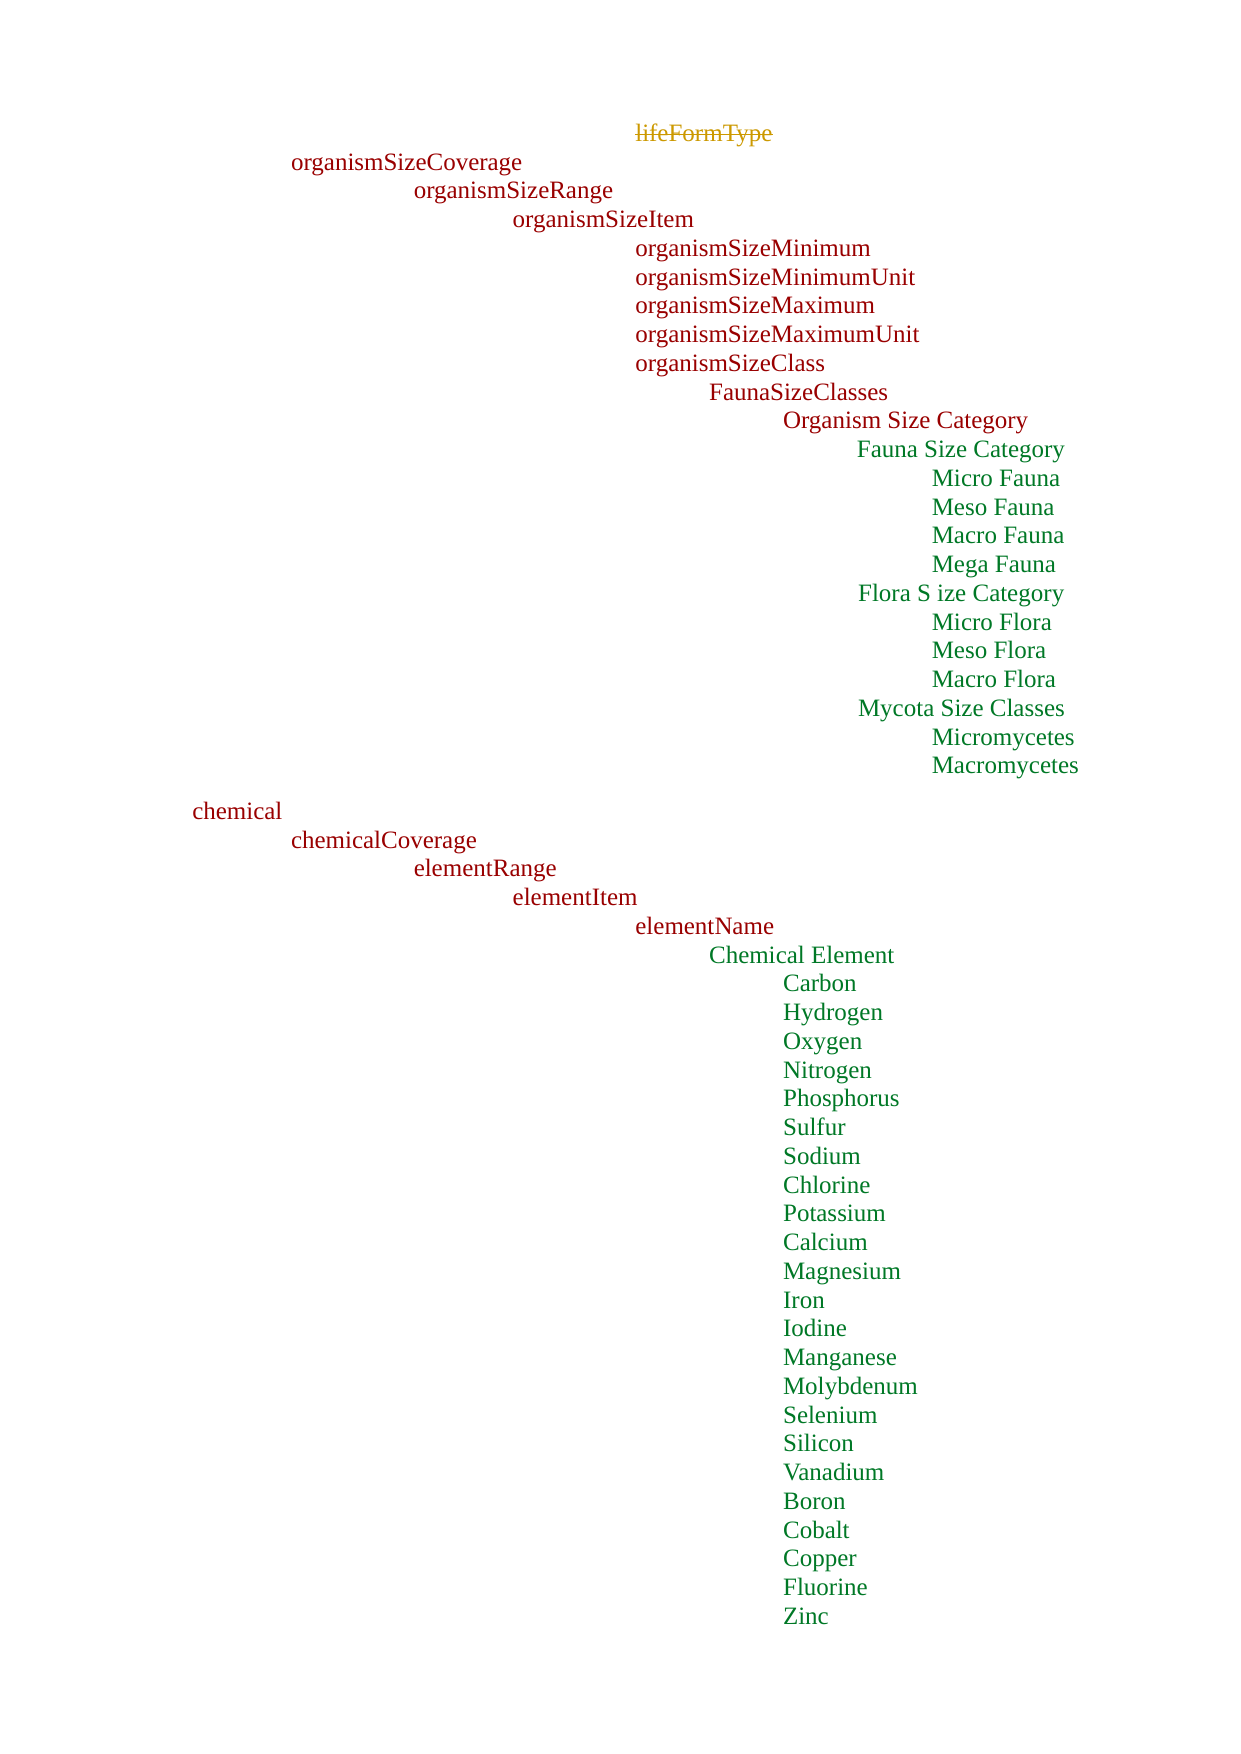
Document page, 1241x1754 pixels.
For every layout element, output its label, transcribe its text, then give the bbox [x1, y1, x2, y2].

text elementName Chemical Element [118, 911, 1122, 968]
text Fauna Size Category [118, 434, 1122, 463]
text elementItem [118, 882, 1122, 911]
text organismSizeMaximumUnit [118, 319, 1122, 348]
text Phosphorus [118, 1083, 1122, 1112]
list Macro Fauna [193, 521, 1122, 549]
text Organism Size Category [118, 406, 1122, 434]
text Calcium [118, 1227, 1122, 1256]
text Fluorine [118, 1572, 1122, 1601]
text elementRange [118, 853, 1122, 882]
text organismSizeRange [118, 176, 1122, 204]
text Selenium [118, 1400, 1122, 1428]
text Molybdenum [118, 1371, 1122, 1400]
list Mega Fauna [193, 549, 1122, 578]
list Micromycetes [193, 722, 1122, 751]
list Macro Flora [193, 664, 1122, 693]
text Iodine [118, 1313, 1122, 1342]
text Potassium [118, 1198, 1122, 1227]
text Oxygen [118, 1026, 1122, 1055]
text chemicalCoverage [118, 825, 1122, 853]
text FaunaSizeClasses [118, 377, 1122, 406]
text organismSizeCoverage [118, 147, 1122, 176]
text Zinc [118, 1601, 1122, 1630]
text Vanadium [118, 1457, 1122, 1486]
text Chlorine [118, 1170, 1122, 1198]
list Flora S ize Category Micro Flora [193, 578, 1122, 636]
text Sulfur [118, 1112, 1122, 1141]
list Macromycetes [193, 751, 1122, 779]
text Manganese [118, 1342, 1122, 1371]
text organismSizeMinimumUnit [118, 262, 1122, 291]
text Nitrogen [118, 1055, 1122, 1083]
text Boron [118, 1486, 1122, 1515]
text Cobalt [118, 1515, 1122, 1543]
text Iron [118, 1285, 1122, 1313]
text organismSizeMaximum [118, 291, 1122, 319]
text Sodium [118, 1141, 1122, 1170]
text Carbon [118, 968, 1122, 997]
list Micro Fauna [193, 463, 1122, 492]
text organismSizeMinimum [118, 233, 1122, 262]
text organismSizeItem [118, 204, 1122, 233]
text Hydrogen [118, 997, 1122, 1026]
text Magnesium [118, 1256, 1122, 1285]
list Meso Flora [193, 636, 1122, 664]
text lifeFormType [118, 118, 1122, 147]
text Copper [118, 1543, 1122, 1572]
list Mycota Size Classes [193, 693, 1122, 722]
text chemical [118, 796, 1122, 825]
text organismSizeClass [118, 348, 1122, 377]
list Meso Fauna [193, 492, 1122, 521]
text Silicon [118, 1428, 1122, 1457]
